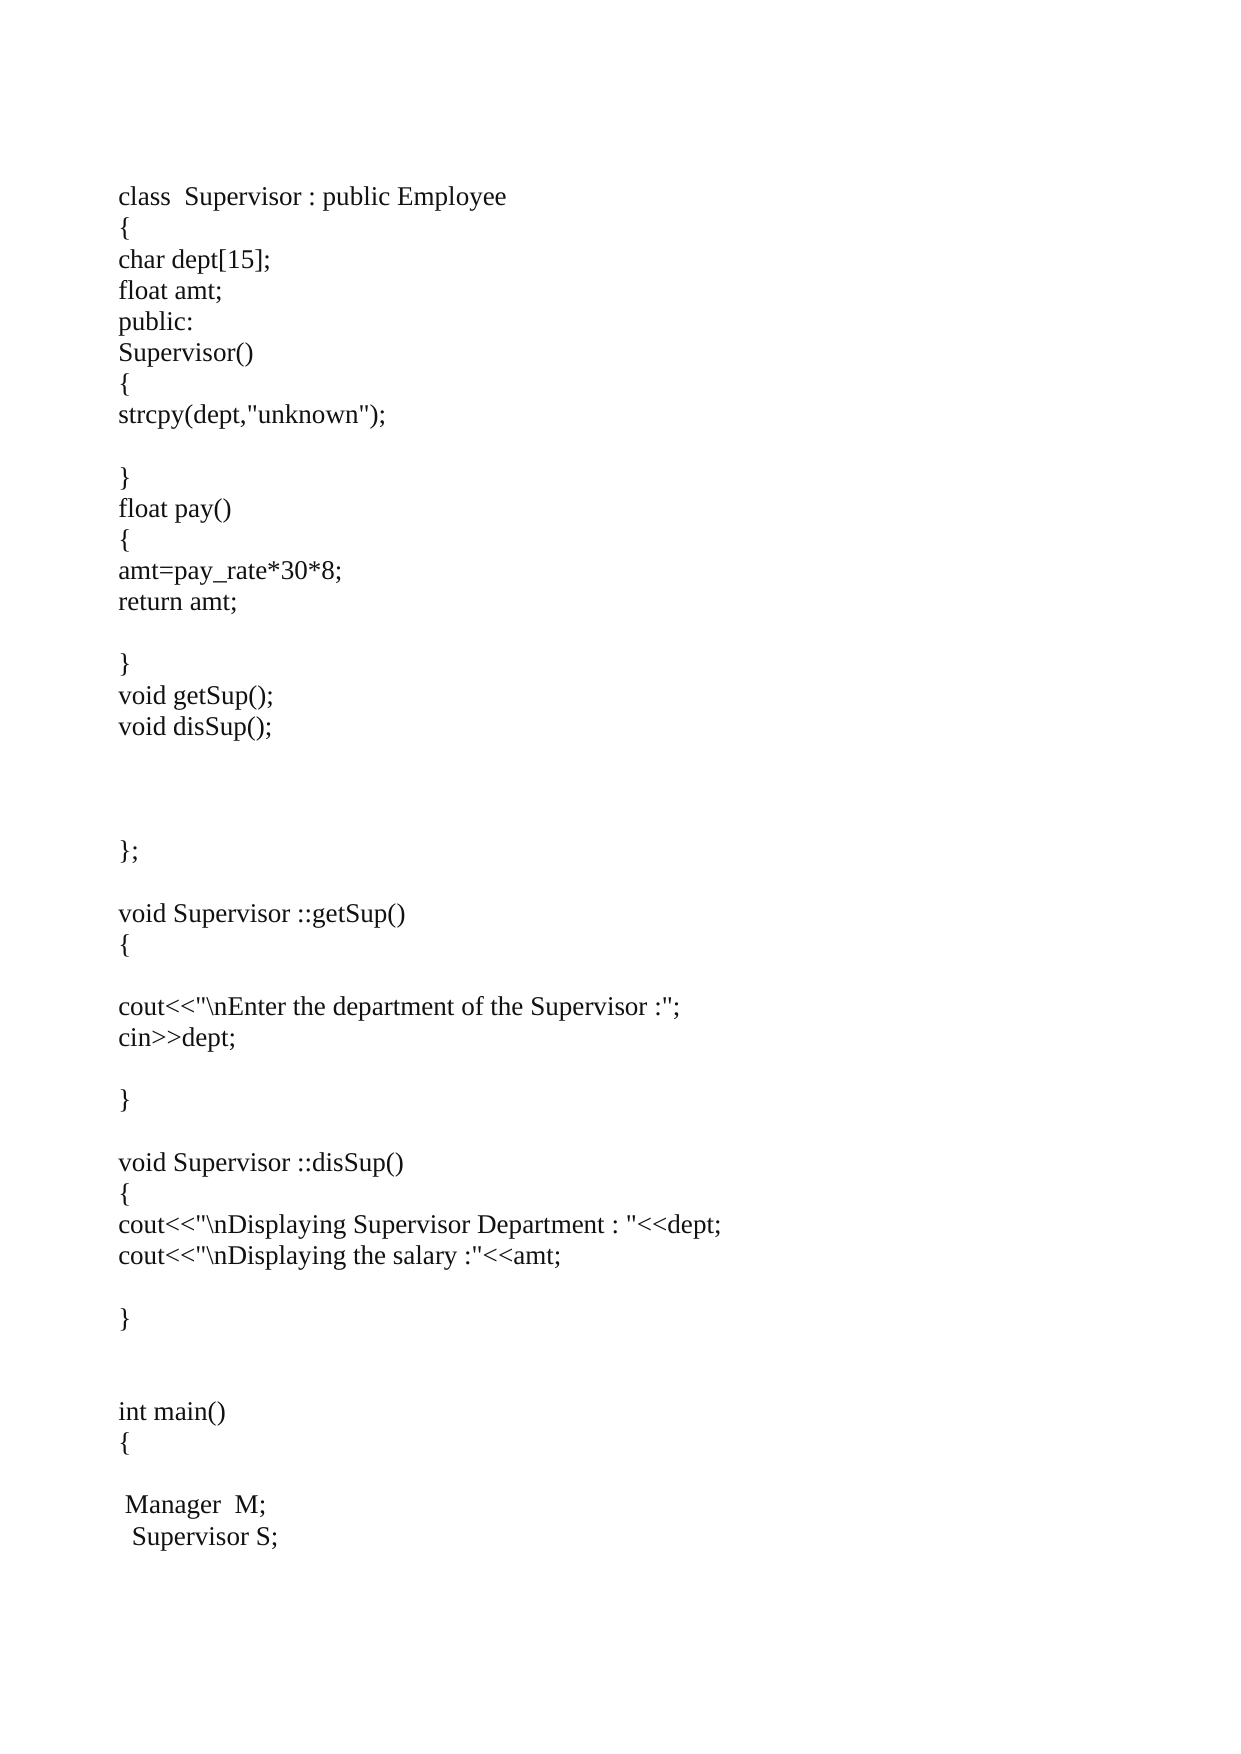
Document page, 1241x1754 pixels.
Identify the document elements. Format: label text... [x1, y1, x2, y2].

text } [118, 1302, 1122, 1333]
text strcpy(dept,"unknown"); [118, 398, 1122, 429]
text cout<<"\nDisplaying the salary :"<<amt; [118, 1239, 1122, 1271]
text { [118, 1426, 1122, 1457]
text void getSup(); [118, 679, 1122, 710]
text } [118, 1084, 1122, 1115]
text { [118, 212, 1122, 243]
text float amt; [118, 274, 1122, 305]
text void Supervisor ::getSup() [118, 897, 1122, 928]
text float pay() [118, 492, 1122, 523]
text }; [118, 834, 1122, 866]
text cout<<"\nDisplaying Supervisor Department : "<<dept; [118, 1208, 1122, 1239]
text return amt; [118, 585, 1122, 616]
text { [118, 1177, 1122, 1208]
text void Supervisor ::disSup() [118, 1146, 1122, 1177]
text } [118, 461, 1122, 492]
text Supervisor S; [118, 1520, 1122, 1551]
text void disSup(); [118, 710, 1122, 741]
text class Supervisor : public Employee [118, 180, 1122, 212]
text { [118, 523, 1122, 554]
text { [118, 367, 1122, 398]
text cin>>dept; [118, 1021, 1122, 1052]
text public: [118, 305, 1122, 336]
text cout<<"\nEnter the department of the Supervisor :"; [118, 990, 1122, 1021]
text } [118, 648, 1122, 679]
text { [118, 928, 1122, 959]
text Supervisor() [118, 336, 1122, 367]
text int main() [118, 1395, 1122, 1426]
text Manager M; [118, 1488, 1122, 1520]
text char dept[15]; [118, 243, 1122, 274]
text amt=pay_rate*30*8; [118, 554, 1122, 585]
